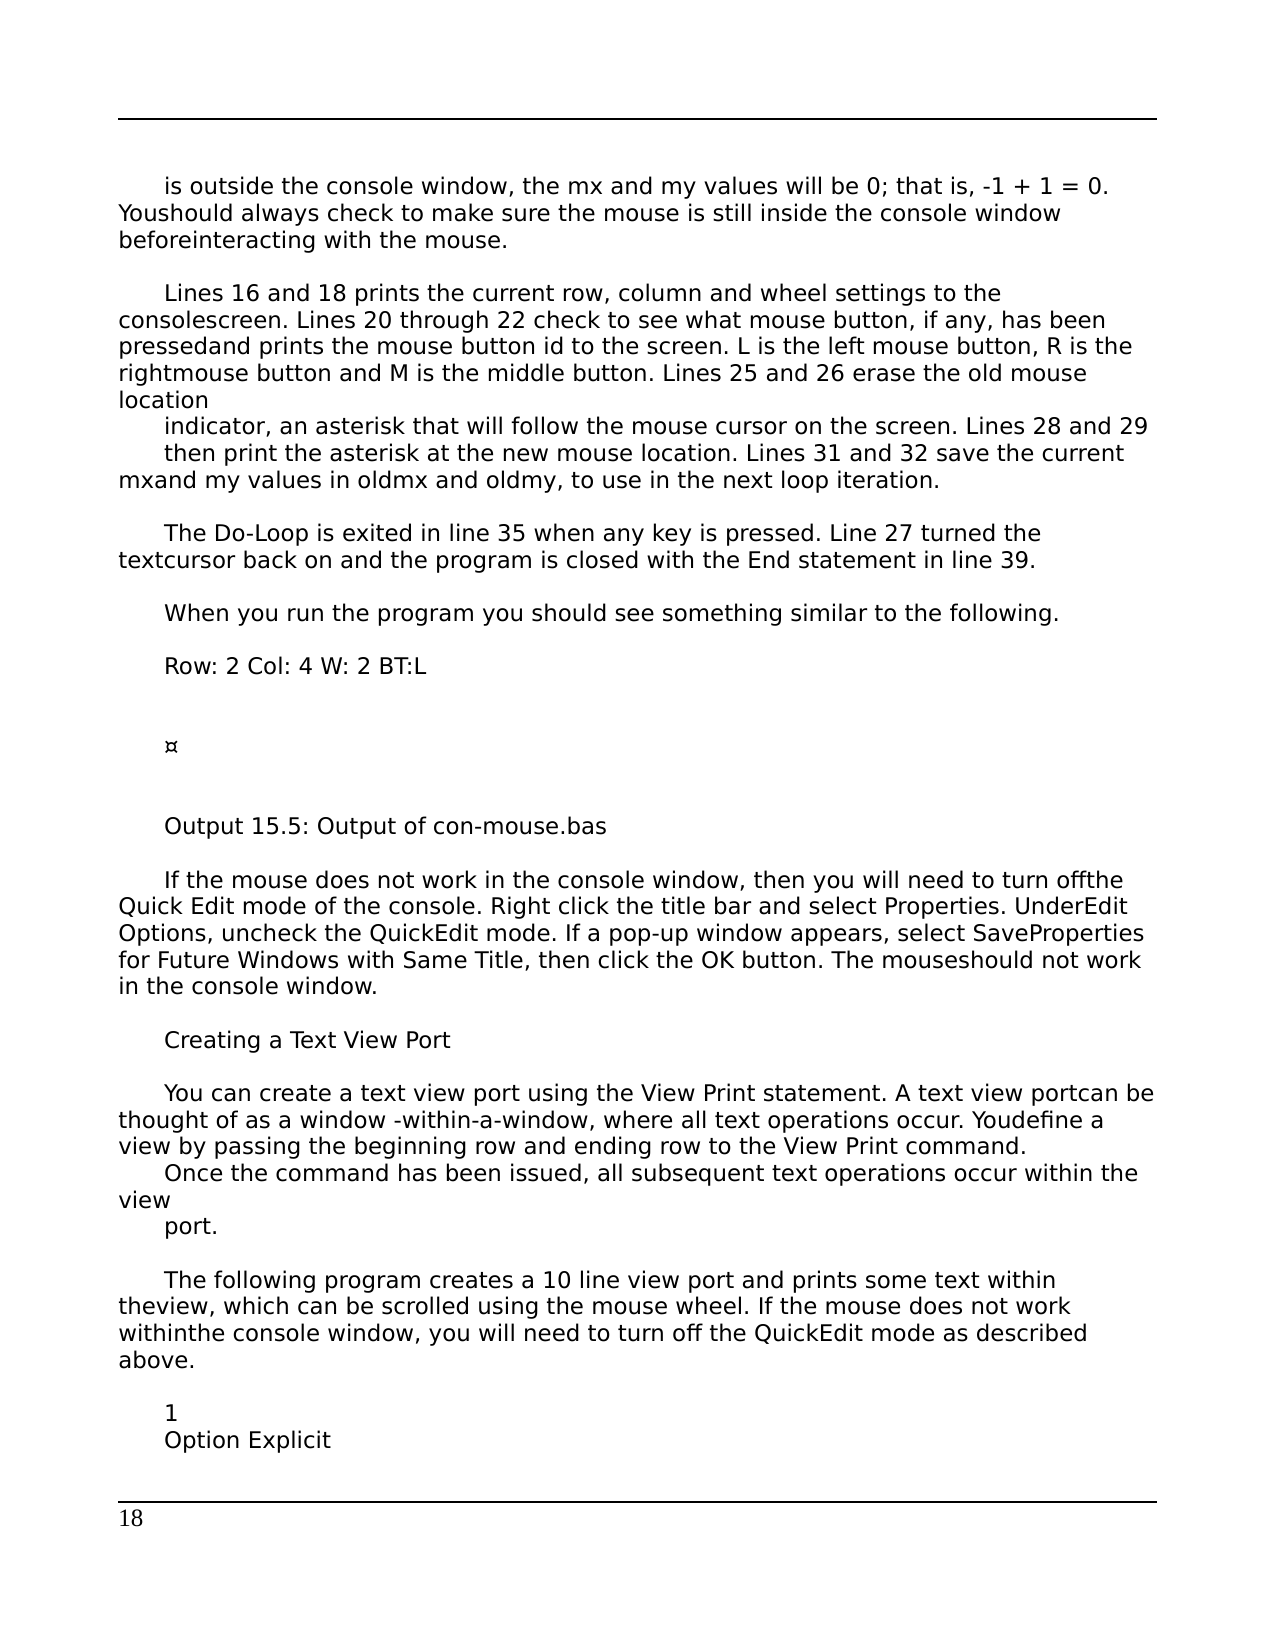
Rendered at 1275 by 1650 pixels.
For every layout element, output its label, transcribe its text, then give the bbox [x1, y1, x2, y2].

text port. [118, 1213, 1157, 1240]
text When you run the program you should see something similar to the following. [118, 600, 1157, 627]
text is outside the console window, the mx and my values will be 0; that is, -1 + 1 = 0. Youshould always check to make sure the mouse is still inside the console window beforeinteracting with the mouse. [118, 173, 1157, 253]
text Lines 16 and 18 prints the current row, column and wheel settings to the consolescreen. Lines 20 through 22 check to see what mouse button, if any, has been pressedand prints the mouse button id to the screen. L is the left mouse button, R is the rightmouse button and M is the middle button. Lines 25 and 26 erase the old mouse location [118, 280, 1157, 413]
text Output 15.5: Output of con-mouse.bas [118, 813, 1157, 840]
text The following program creates a 10 line view port and prints some text within theview, which can be scrolled using the mouse wheel. If the mouse does not work withinthe console window, you will need to turn off the QuickEdit mode as described above. [118, 1267, 1157, 1373]
text Row: 2 Col: 4 W: 2 BT:L [118, 653, 1157, 680]
text The Do-Loop is exited in line 35 when any key is pressed. Line 27 turned the textcursor back on and the program is closed with the End statement in line 39. [118, 520, 1157, 573]
text You can create a text view port using the View Print statement. A text view portcan be thought of as a window -within-a-window, where all text operations occur. Youdefine a view by passing the beginning row and ending row to the View Print command. [118, 1080, 1157, 1160]
text 1 [118, 1400, 1157, 1427]
text ¤ [118, 733, 1157, 760]
text indicator, an asterisk that will follow the mouse cursor on the screen. Lines 28 and 29 [118, 413, 1157, 440]
text Once the command has been issued, all subsequent text operations occur within the view [118, 1160, 1157, 1213]
text If the mouse does not work in the console window, then you will need to turn offthe Quick Edit mode of the console. Right click the title bar and select Properties. UnderEdit Options, uncheck the QuickEdit mode. If a pop-up window appears, select SaveProperties for Future Windows with Same Title, then click the OK button. The mouseshould not work in the console window. [118, 867, 1157, 1000]
text Option Explicit [118, 1427, 1157, 1453]
text Creating a Text View Port [118, 1027, 1157, 1053]
text then print the asterisk at the new mouse location. Lines 31 and 32 save the current mxand my values in oldmx and oldmy, to use in the next loop iteration. [118, 440, 1157, 493]
